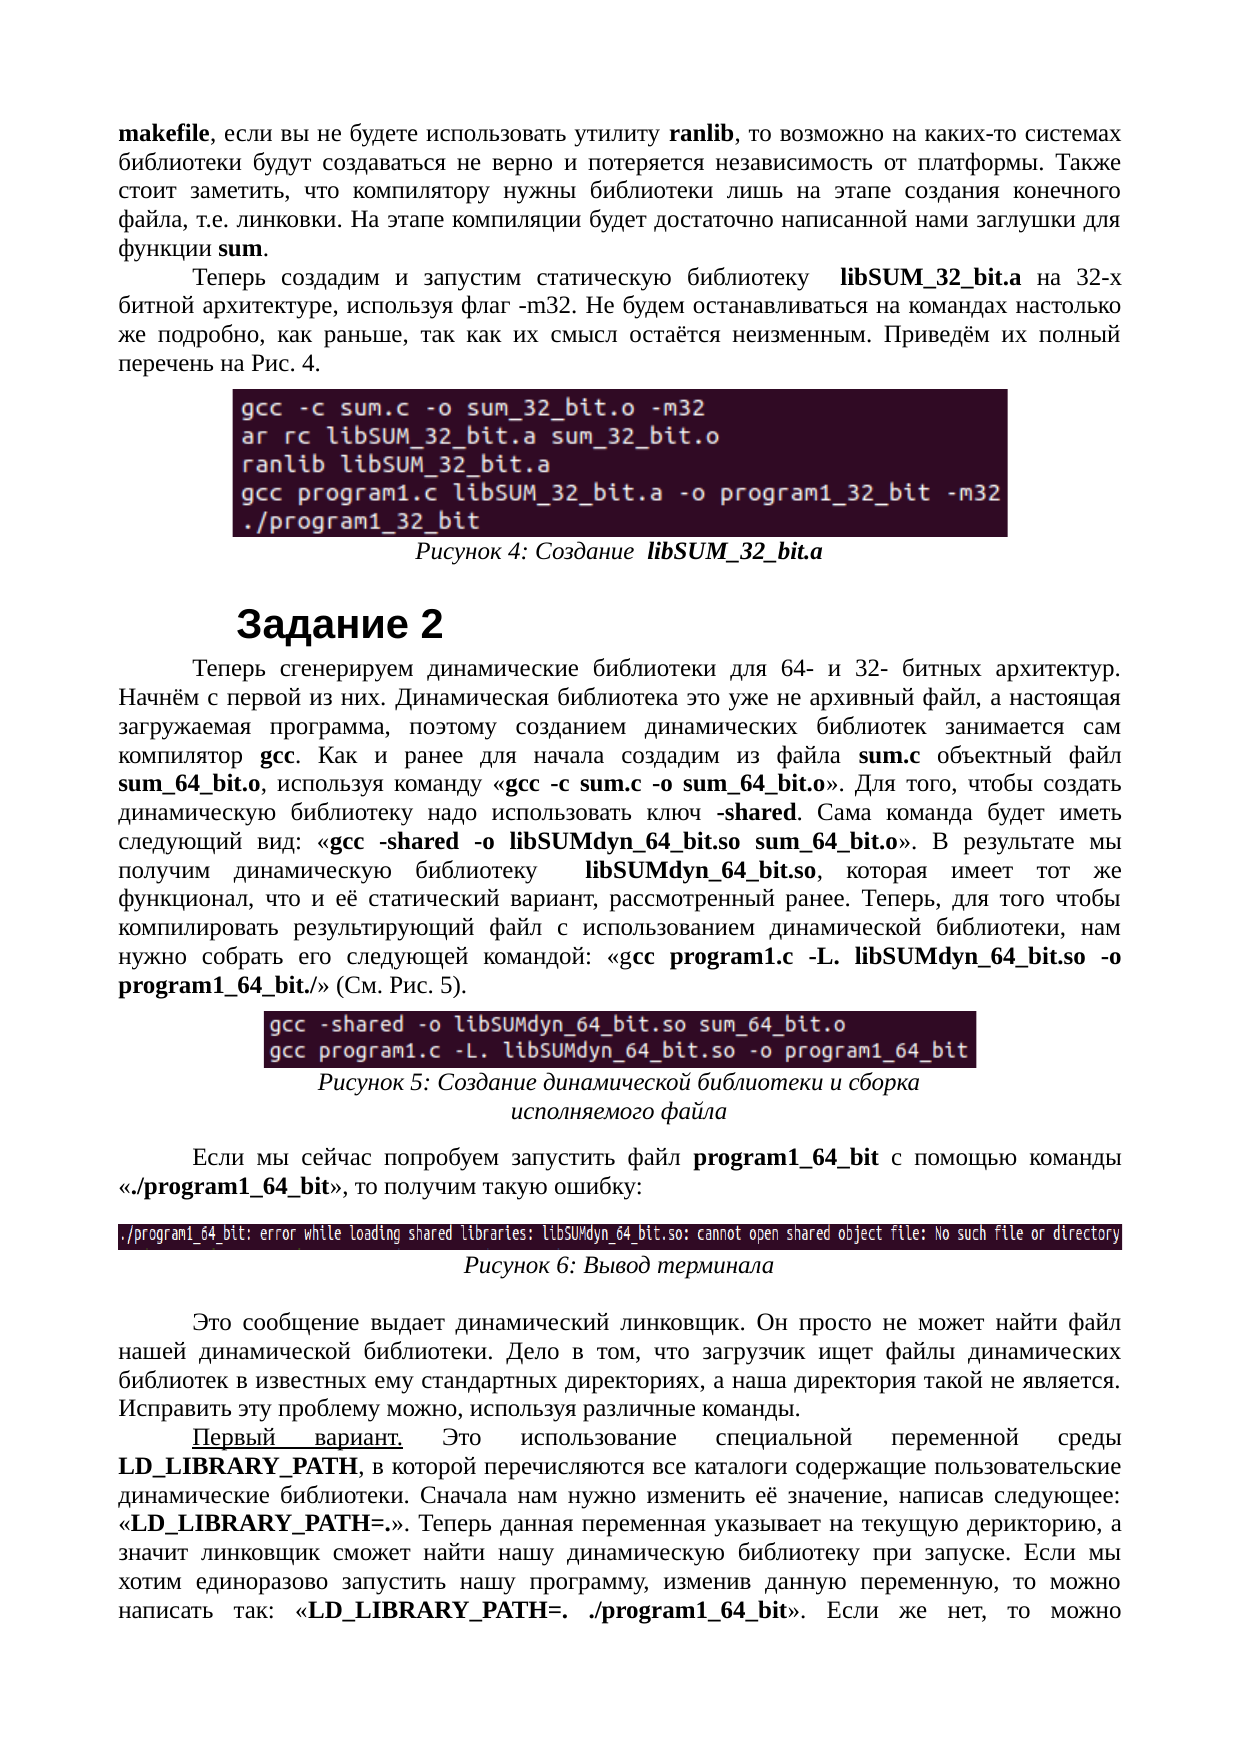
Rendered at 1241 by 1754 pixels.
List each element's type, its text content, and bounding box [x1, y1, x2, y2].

text makefile, если вы не будете использовать утилиту ranlib, то возможно на каких-то системах библиотеки будут создаваться не верно и потеряется независимость от платформы. Также стоит заметить, что компилятору нужны библиотеки лишь на этапе создания конечного файла, т.е. линковки. На этапе компиляции будет достаточно написанной нами заглушки для функции sum. [118, 118, 1122, 262]
picture [263, 1011, 977, 1068]
text Рисунок 5: Создание динамической библиотеки и сборка исполняемого файла [264, 1068, 976, 1125]
picture [232, 389, 1008, 537]
text Теперь создадим и запустим статическую библиотеку libSUM_32_bit.a на 32-х битной архитектуре, используя флаг -m32. Не будем останавливаться на командах настолько же подробно, как раньше, так как их смысл остаётся неизменным. Приведём их полный перечень на Рис. 4. [118, 262, 1122, 377]
text Рисунок 4: Создание libSUM_32_bit.a [233, 537, 1008, 565]
text Теперь сгенерируем динамические библиотеки для 64- и 32- битных архитектур. Начнём с первой из них. Динамическая библиотека это уже не архивный файл, а настоящая загружаемая программа, поэтому созданием динамических библиотек занимается сам компилятор gcc. Как и ранее для начала создадим из файла sum.c объектный файл sum_64_bit.o, используя команду «gcc -c sum.c -o sum_64_bit.o». Для того, чтобы создать динамическую библиотеку надо использовать ключ -shared. Сама команда будет иметь следующий вид: «gcc -shared -o libSUMdyn_64_bit.so sum_64_bit.o». В результате мы получим динамическую библиотеку libSUMdyn_64_bit.so, которая имеет тот же функционал, что и её статический вариант, рассмотренный ранее. Теперь, для того чтобы компилировать результирующий файл с использованием динамической библиотеки, нам нужно собрать его следующей командой: «gcc program1.c -L. libSUMdyn_64_bit.so -o program1_64_bit./» (См. Рис. 5). [118, 653, 1122, 998]
text Если мы сейчас попробуем запустить файл program1_64_bit с помощью команды «./program1_64_bit», то получим такую ошибку: [118, 1142, 1122, 1200]
text Задание 2 [236, 600, 1122, 648]
text Рисунок 6: Вывод терминала [118, 1250, 1122, 1278]
text Первый вариант. Это использование специальной переменной среды LD_LIBRARY_PATH, в которой перечисляются все каталоги содержащие пользовательские динамические библиотеки. Сначала нам нужно изменить её значение, написав следующее: «LD_LIBRARY_PATH=.». Теперь данная переменная указывает на текущую дерикторию, а значит линковщик сможет найти нашу динамическую библиотеку при запуске. Если мы хотим единоразово запустить нашу программу, изменив данную переменную, то можно написать так: «LD_LIBRARY_PATH=. ./program1_64_bit». Если же нет, то можно [118, 1422, 1122, 1623]
text Это сообщение выдает динамический линковщик. Он просто не может найти файл нашей динамической библиотеки. Дело в том, что загрузчик ищет файлы динамических библиотек в известных ему стандартных директориях, а наша директория такой не является. Исправить эту проблему можно, используя различные команды. [118, 1307, 1122, 1422]
picture [118, 1224, 1123, 1250]
